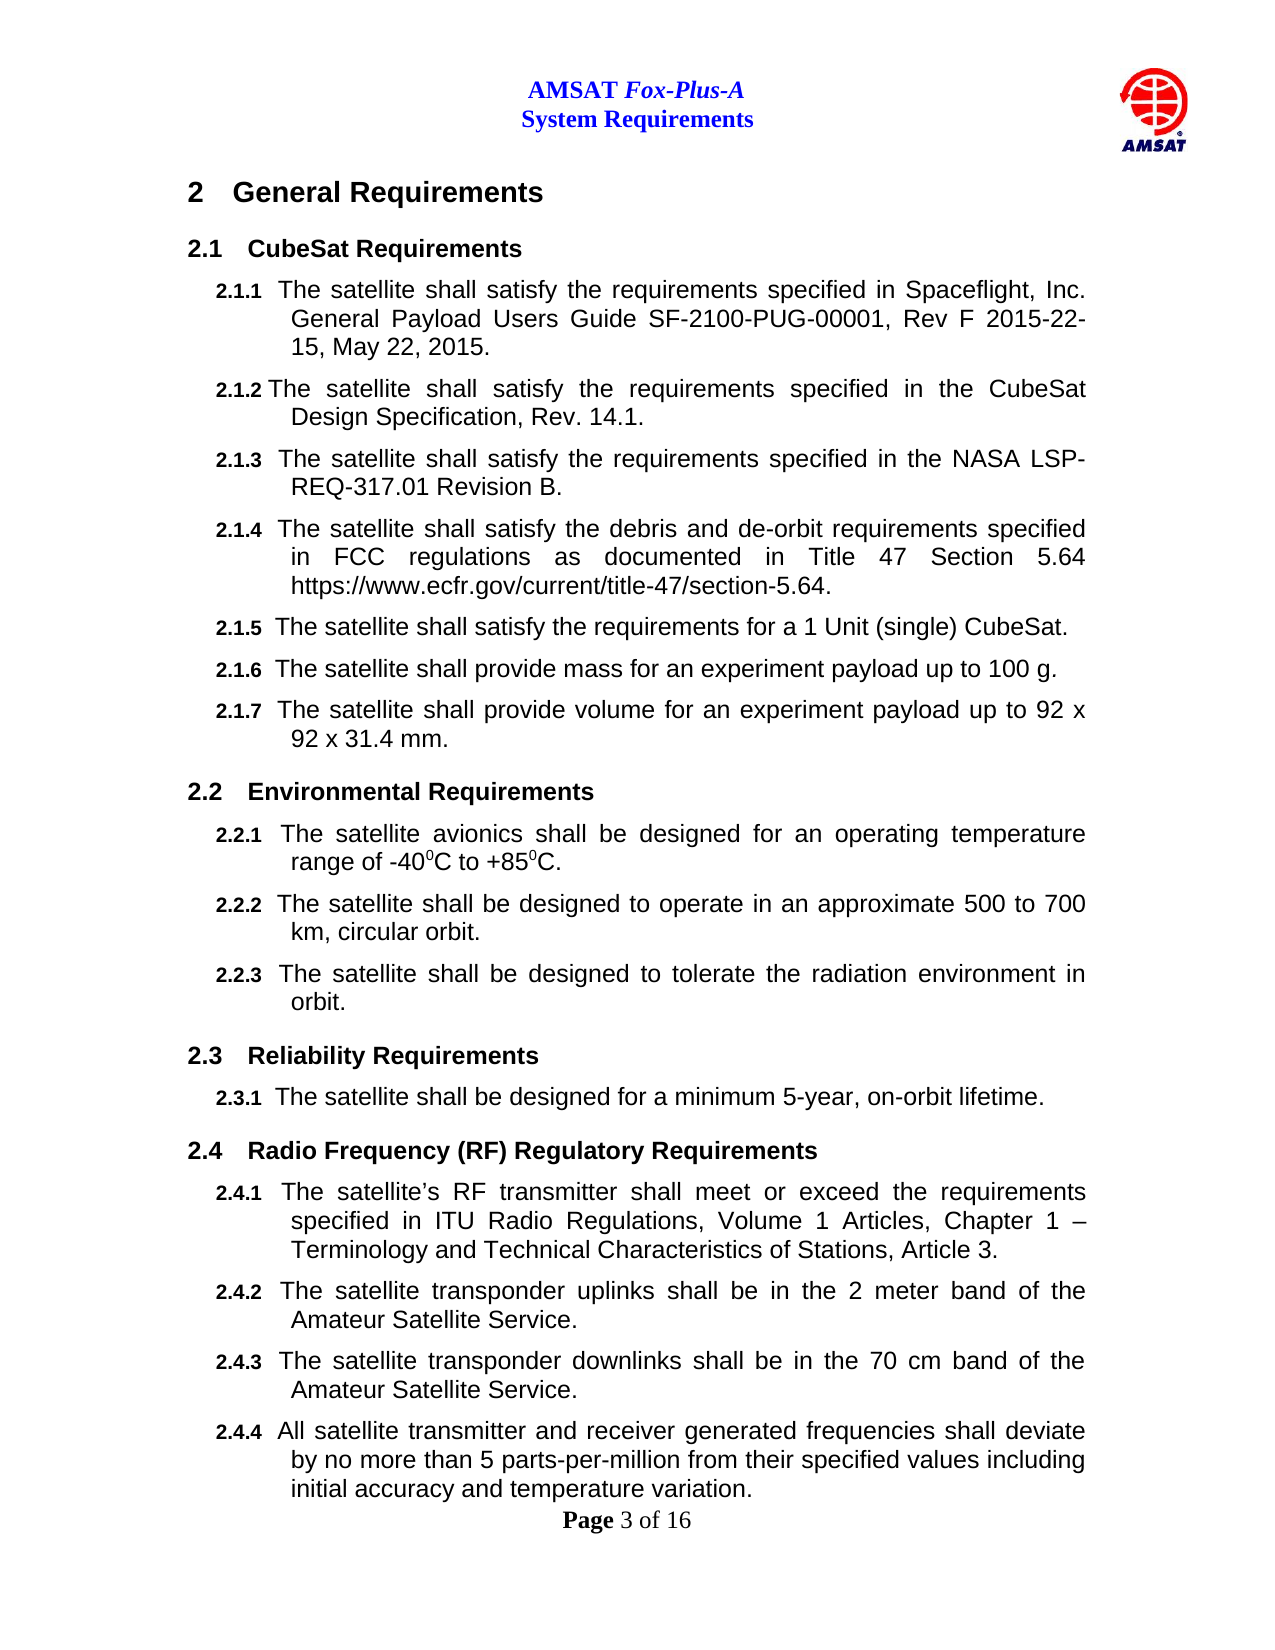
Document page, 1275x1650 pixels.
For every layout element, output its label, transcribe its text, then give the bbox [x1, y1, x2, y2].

subtitle FOX1:SR:2.1.3 The satellite shall satisfy the requirements for a 1 Unit (single) CubeSat.[FOX1:CR:1][FOX1:CR:35] {Implementor = MECH}~ [216, 612, 1087, 641]
subtitle Reliability Requirements [187, 1041, 1087, 1070]
subtitle CubeSat Requirements [187, 233, 1087, 262]
subtitle FOX1:SR:2.1.2 The satellite shall satisfy the debris and de-orbit requirements specified in FCC regulations as documented in Title 47 Section 5.64 https://www.ecfr.gov/current/title-47/section-5.64. [216, 513, 1087, 600]
subtitle The satellite shall satisfy the requirements specified in the CubeSat Design Specification, Rev. 14.1. [FOX1:CR:1][FOX1:CR:35]{Implementor = MECH}~ [216, 373, 1087, 431]
subtitle FOX1:SR:2.1.4 The satellite shall provide mass for an experiment payload up to 100 g. [216, 653, 1087, 682]
subtitle The satellite shall provide volume for an experiment payload up to 92 x 92 x 31.4 mm. [FOX1:CR:7] {Implementor = MECH;EXP}~ [216, 695, 1087, 752]
subtitle FOX1:SR:2.4.2 The satellite transponder uplinks shall be in the 2 meter band of the Amateur Satellite Service. [FOX1:CR:5] {Implementor = RFRX}~ [216, 1276, 1087, 1333]
subtitle FOX1:SR:2.4.3 The satellite transponder downlinks shall be in the 70 cm band of the Amateur Satellite Service. [FOX1:CR:6] {Implementor = RFTX}~ [216, 1346, 1087, 1403]
subtitle FOX1:SR:2.1.5Environmental Requirements [187, 777, 1087, 806]
subtitle FOX1:SR:2.1.2 The satellite shall satisfy the requirements specified in the NASA LSP-REQ-317.01 Revision B. [FOX1:CR:1][FOX1:CR:37] {Implementor = MECH}~ [216, 443, 1087, 501]
subtitle Radio Frequency (RF) Regulatory Requirements [187, 1136, 1087, 1165]
subtitle General Requirements [187, 175, 1087, 208]
subtitle FOX1:SR:2.3.1 The satellite shall be designed for a minimum 5-year, on-orbit lifetime. [FOX1:CR:19] {Implementor = MECH;RFTX;RFRX;IHU;PSU;BATT;EXP;ANT}~ [216, 1082, 1087, 1111]
subtitle FOX1:SR:2.4.4 All satellite transmitter and receiver generated frequencies shall deviate by no more than 5 parts-per-million from their specified values including initial accuracy and temperature variation.[FOX1:CR:36] {Implementor = RFTX}~ [216, 1416, 1087, 1502]
subtitle FOX1:SR:2.1.1 The satellite shall satisfy the requirements specified in Spaceflight, Inc. General Payload Users Guide SF‐2100‐PUG‐00001, Rev F 2015‐22‐15, May 22, 2015. [216, 275, 1087, 361]
subtitle FOX1:SR:2.2.3 The satellite shall be designed to tolerate the radiation environment in orbit.[FOX1:CR:2] {Implementor = MECH;RFTX;RFRX;IHU;PSU;BATT;EXP;ANT}~ [216, 958, 1087, 1016]
subtitle FOX1:SR:2.2.1 The satellite avionics shall be designed for an operating temperature range of -400C to +850C.[FOX1:CR:1][FOX1:CR:35][FOX1:CR:37] {Implementor = MECH;RFTX;RFRX;IHU;PSU;BATT;EXP;ANT}~ [216, 818, 1087, 876]
subtitle FOX1:SR:2.2.2 The satellite shall be designed to operate in an approximate 500 to 700 km, circular orbit. [FOX1:CR:2] {Implementor = MECH}~ [216, 888, 1087, 946]
subtitle FOX1:SR:2.4.1 The satellite’s RF transmitter shall meet or exceed the requirements specified in ITU Radio Regulations, Volume 1 Articles, Chapter 1 – Terminology and Technical Characteristics of Stations, Article 3.[FOX1:CR:36] {Implementor = RFTX}~ [216, 1177, 1087, 1263]
